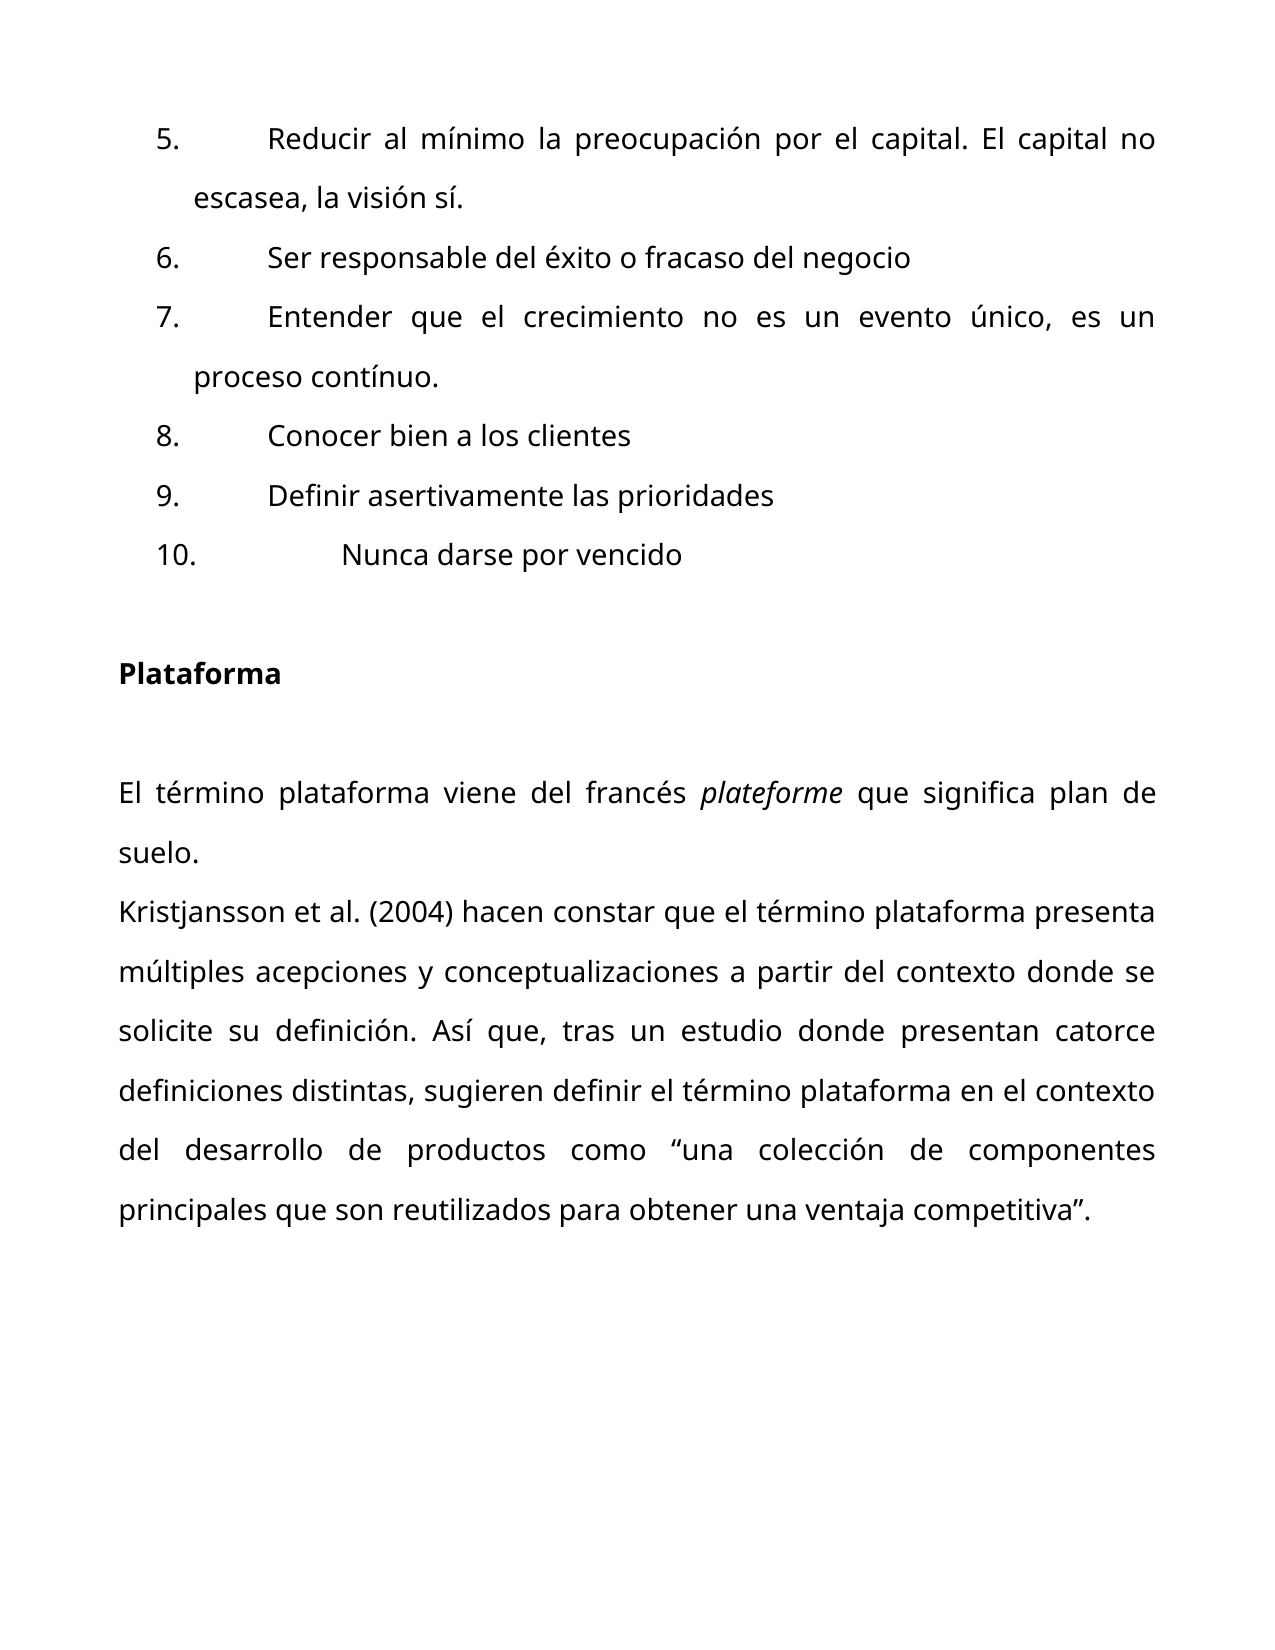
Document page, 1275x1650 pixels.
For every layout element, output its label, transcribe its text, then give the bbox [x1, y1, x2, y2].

text Kristjansson et al. (2004) hacen constar que el término plataforma presenta múltiples acepciones y conceptualizaciones a partir del contexto donde se solicite su definición. Así que, tras un estudio donde presentan catorce definiciones distintas, sugieren definir el término plataforma en el contexto del desarrollo de productos como “una colección de componentes principales que son reutilizados para obtener una ventaja competitiva”. [118, 891, 1157, 1228]
list Entender que el crecimiento no es un evento único, es un proceso contínuo. [156, 297, 1157, 396]
list Conocer bien a los clientes [156, 416, 1157, 455]
text Plataforma [118, 653, 1157, 693]
text El término plataforma viene del francés plateforme que significa plan de suelo. [118, 772, 1157, 872]
list Nunca darse por vencido [156, 534, 1157, 574]
list Definir asertivamente las prioridades [156, 475, 1157, 515]
list Ser responsable del éxito o fracaso del negocio [156, 237, 1157, 277]
list Reducir al mínimo la preocupación por el capital. El capital no escasea, la visión sí. [156, 118, 1157, 217]
